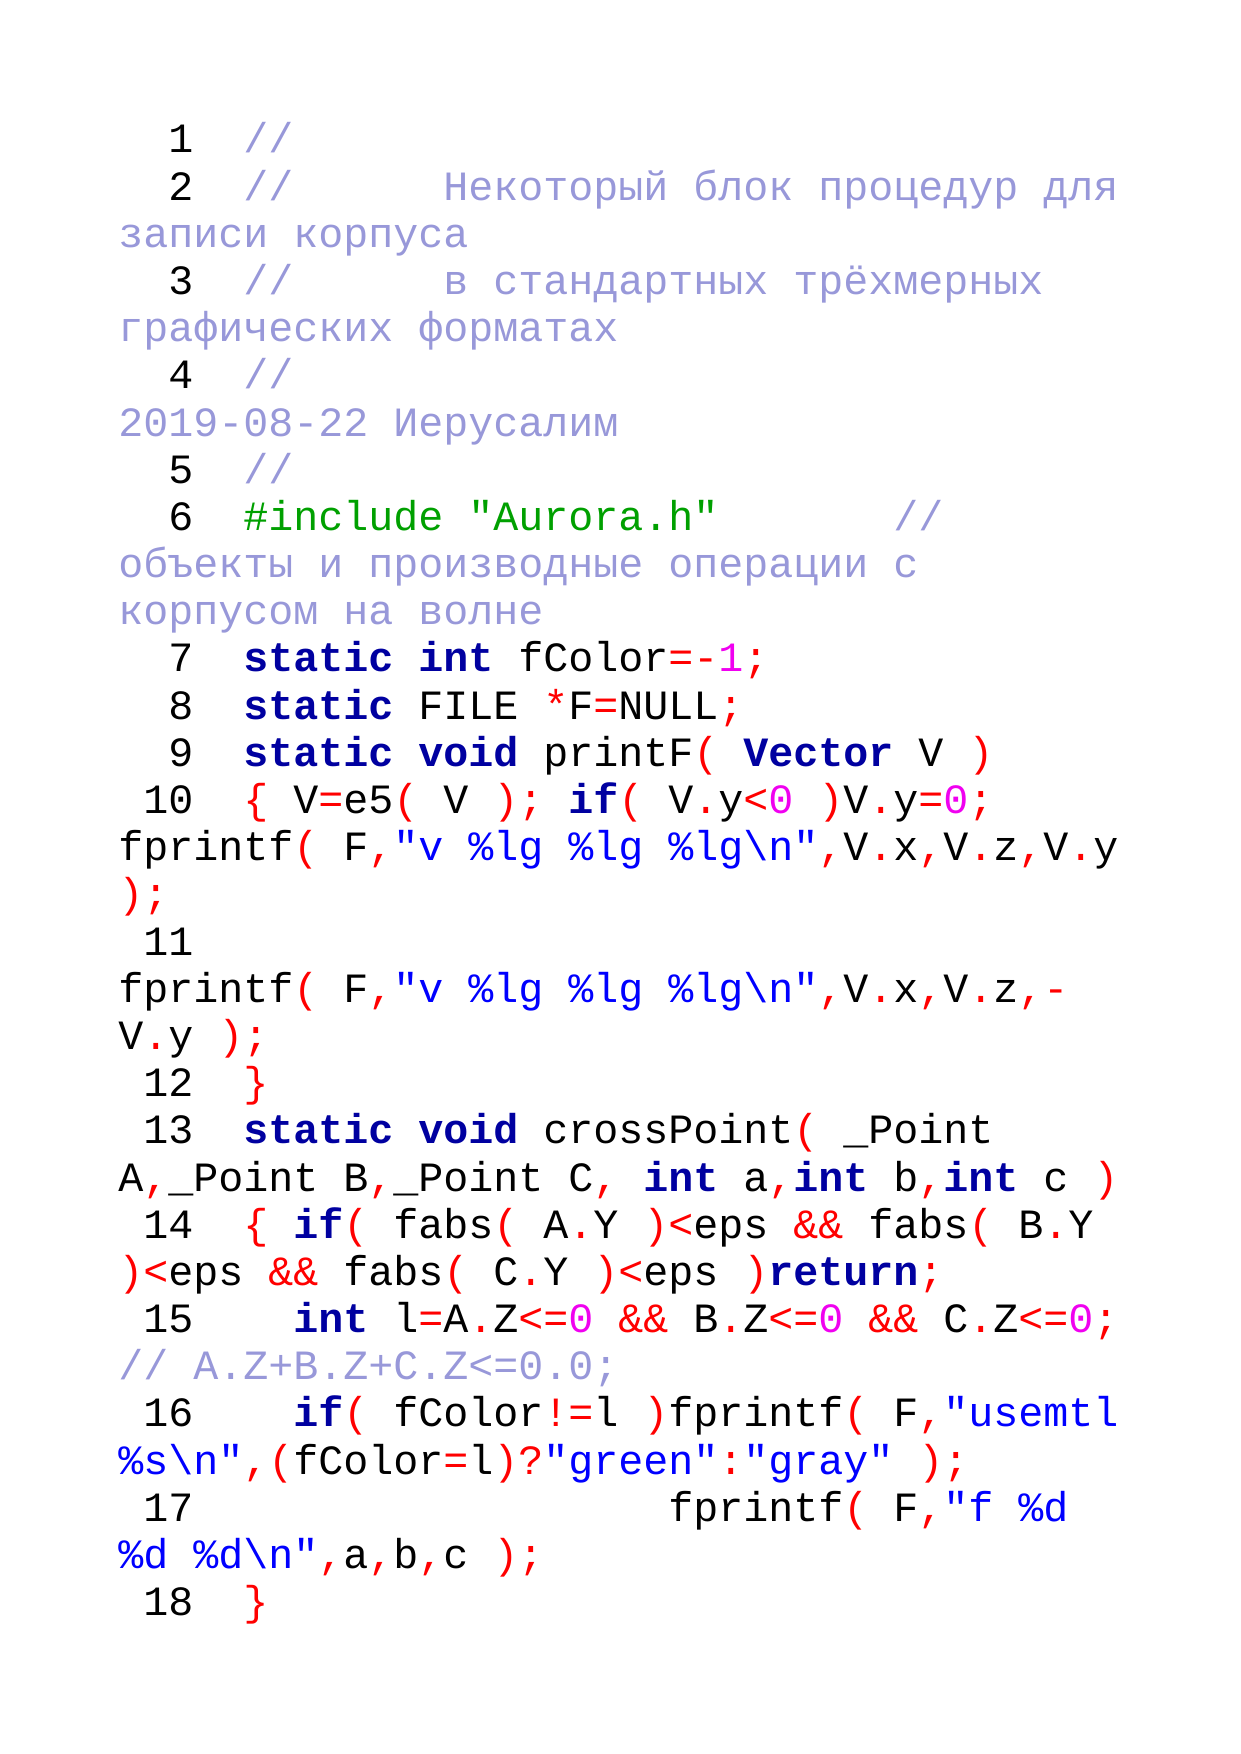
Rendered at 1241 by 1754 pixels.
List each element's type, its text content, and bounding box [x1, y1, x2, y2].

subtitle 17 fprintf( F,"f %d %d %d\n",a,b,c ); [118, 1487, 1122, 1581]
subtitle 13 static void crossPoint( _Point A,_Point B,_Point C, int a,int b,int c ) [768, 1109, 893, 1203]
subtitle 8 static FILE *F=NULL; [718, 684, 1122, 732]
subtitle 3 // в стандартных трёхмерных графических форматах [118, 260, 1122, 354]
subtitle 9 static void printF( Vector V ) [693, 732, 918, 779]
subtitle 2 // Некоторый блок процедур для записи корпуса [118, 165, 1122, 260]
subtitle 1 // [118, 118, 1122, 165]
subtitle 13 static void crossPoint( _Point A,_Point B,_Point C, int a,int b,int c ) [118, 1109, 543, 1203]
subtitle 4 // 2019-08-22 Иерусалим [118, 354, 1122, 448]
subtitle 13 static void crossPoint( _Point A,_Point B,_Point C, int a,int b,int c ) [593, 1156, 743, 1203]
subtitle 8 static FILE *F=NULL; [593, 684, 618, 732]
subtitle 9 static void printF( Vector V ) [118, 732, 543, 779]
subtitle 5 // [118, 448, 1122, 496]
subtitle 13 static void crossPoint( _Point A,_Point B,_Point C, int a,int b,int c ) [918, 1109, 1122, 1203]
subtitle 7 static int fColor=-1; [118, 637, 518, 684]
subtitle 9 static void printF( Vector V ) [968, 732, 1122, 779]
subtitle 18 } [118, 1581, 1122, 1628]
subtitle 7 static int fColor=-1; [668, 637, 1122, 684]
subtitle 6 #include "Aurora.h" // объекты и производные операции с корпусом на волне [118, 496, 1122, 637]
subtitle 16 if( fColor!=l )fprintf( F,"usemtl %s\n",(fColor=l)?"green":"gray" ); [118, 1392, 393, 1487]
subtitle 8 static FILE *F=NULL; [543, 684, 568, 732]
subtitle 15 int l=A.Z<=0 && B.Z<=0 && C.Z<=0; // A.Z+B.Z+C.Z<=0.0; [118, 1298, 1122, 1392]
subtitle 12 } [118, 1062, 1122, 1109]
subtitle 16 if( fColor!=l )fprintf( F,"usemtl %s\n",(fColor=l)?"green":"gray" ); [493, 1392, 1122, 1487]
subtitle 10 { V=e5( V ); if( V.y<0 )V.y=0; fprintf( F,"v %lg %lg %lg\n",V.x,V.z,V.y ); [118, 779, 1122, 920]
subtitle 8 static FILE *F=NULL; [118, 684, 418, 732]
subtitle 11 fprintf( F,"v %lg %lg %lg\n",V.x,V.z,-V.y ); [118, 920, 1122, 1062]
subtitle 14 { if( fabs( A.Y )<eps && fabs( B.Y )<eps && fabs( C.Y )<eps )return; [118, 1203, 1122, 1298]
